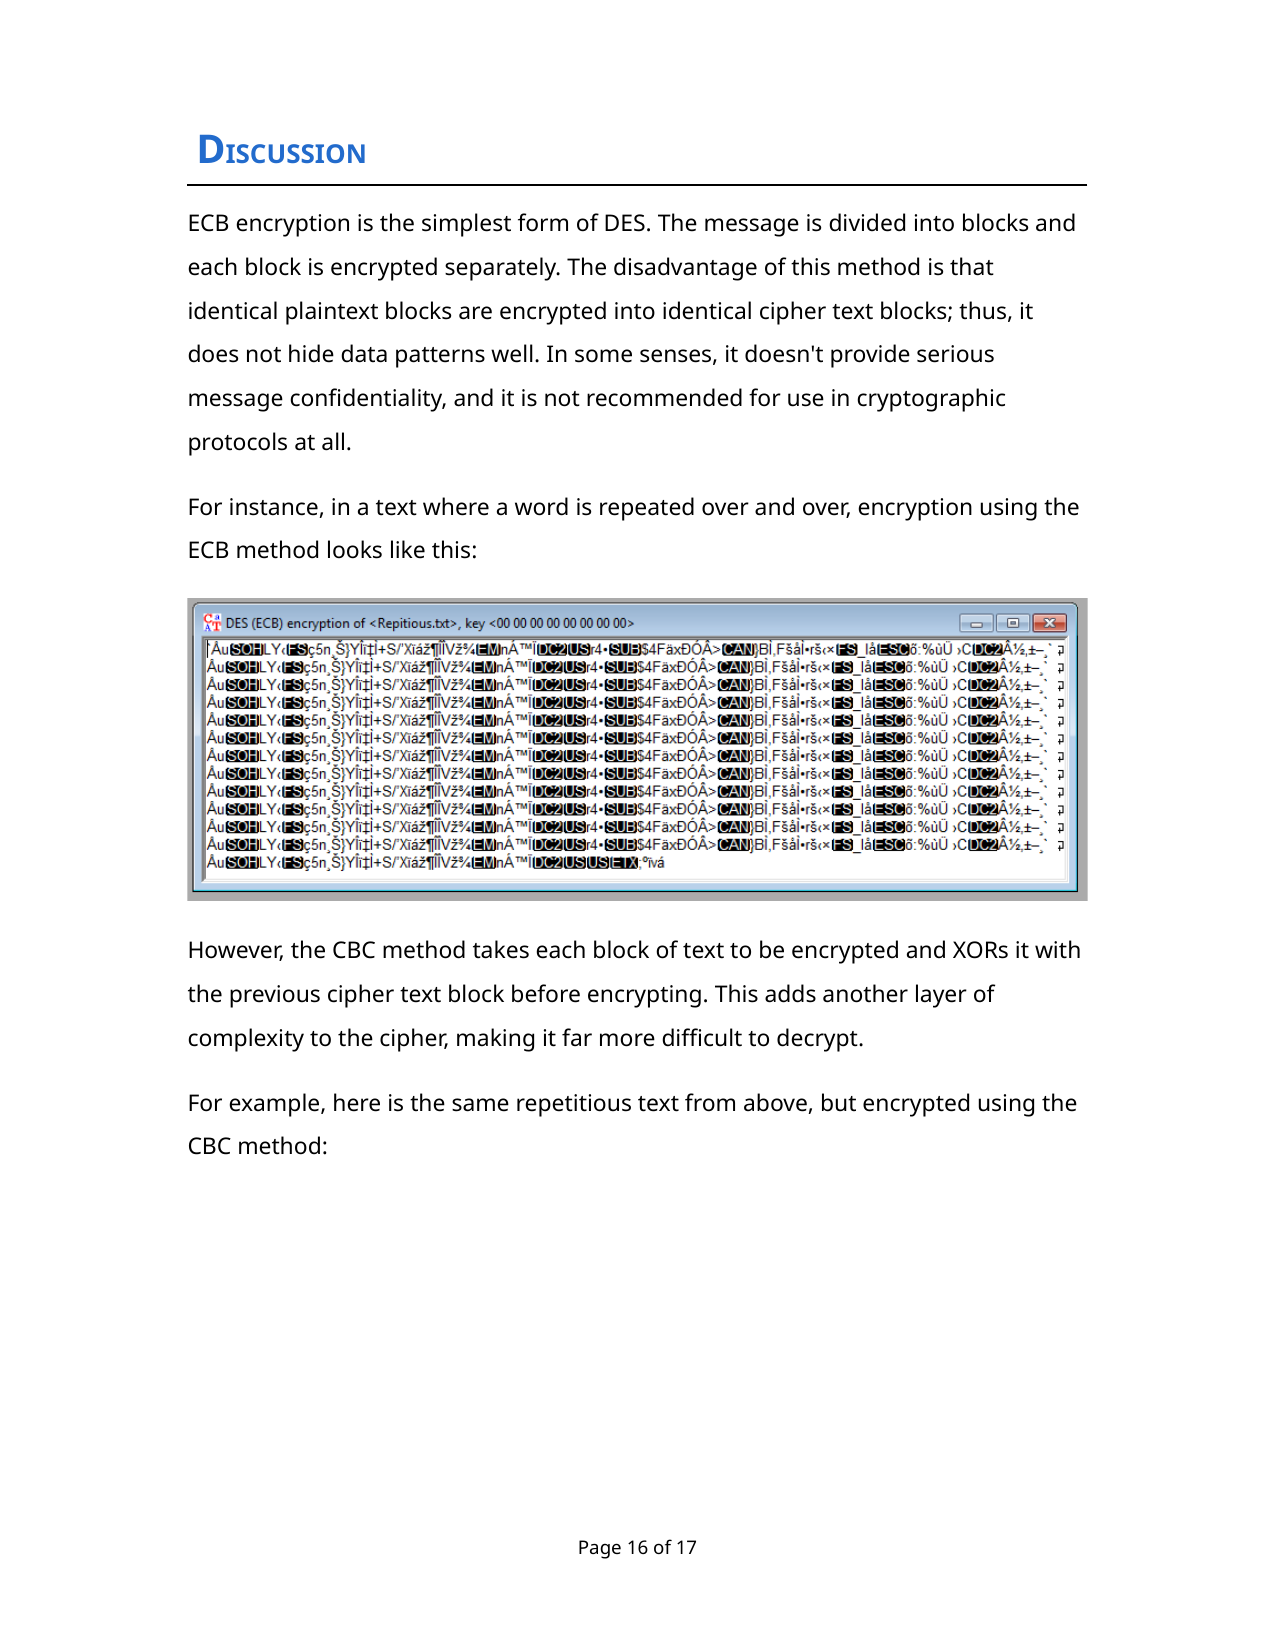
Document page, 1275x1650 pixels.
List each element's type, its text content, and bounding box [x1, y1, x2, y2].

subtitle Discussion [187, 112, 1087, 184]
text However, the CBC method takes each block of text to be encrypted and XORs it with the previous cipher text block before encrypting. This adds another layer of complexity to the cipher, making it far more difficult to decrypt. [187, 934, 1087, 1053]
picture [187, 598, 1088, 901]
text For instance, in a text where a word is repeated over and over, encryption using the ECB method looks like this: [187, 490, 1087, 565]
text For example, here is the same repetitious text from above, but encrypted using the CBC method: [187, 1086, 1087, 1161]
text ECB encryption is the simplest form of DES. The message is divided into blocks and each block is encrypted separately. The disadvantage of this method is that identical plaintext blocks are encrypted into identical cipher text blocks; thus, it does not hide data patterns well. In some senses, it doesn't provide serious message confidentiality, and it is not recommended for use in cryptographic protocols at all. [187, 207, 1087, 457]
